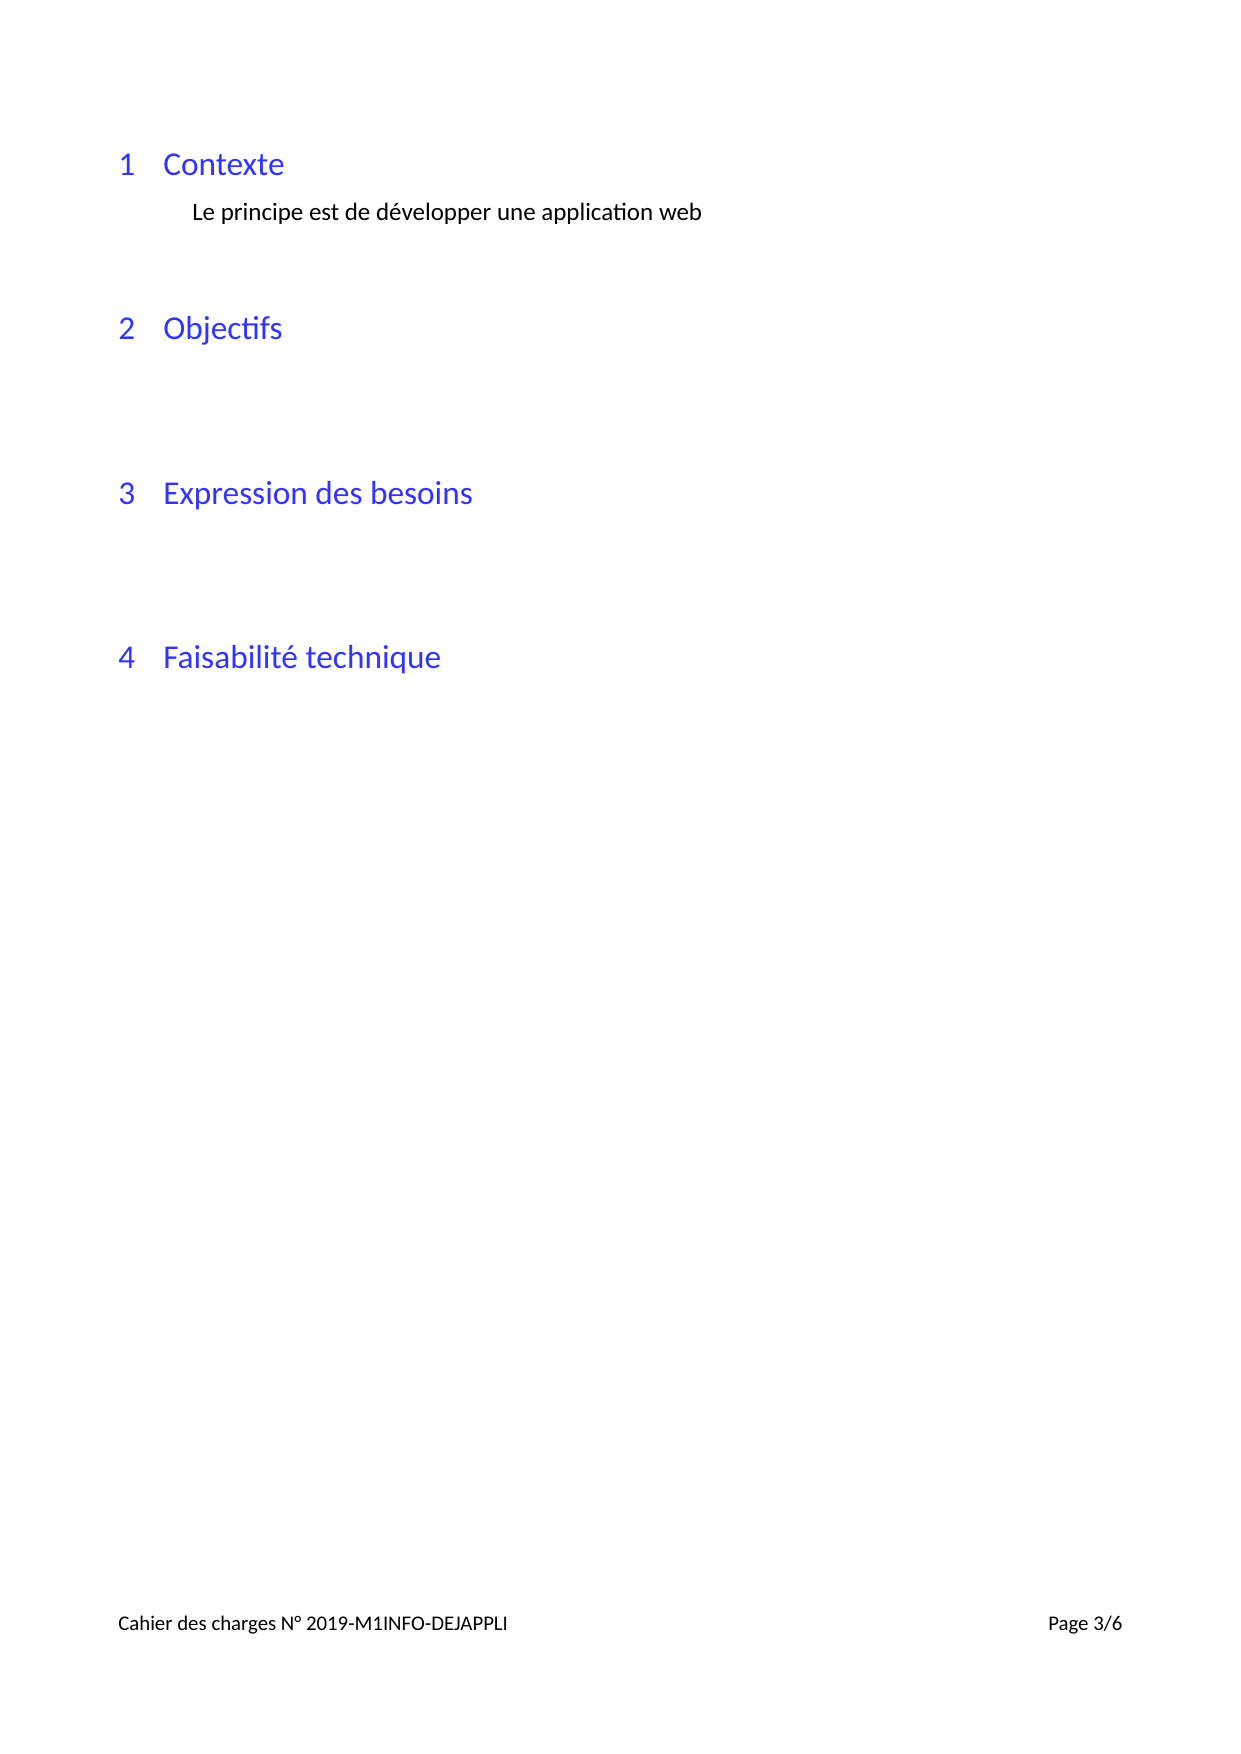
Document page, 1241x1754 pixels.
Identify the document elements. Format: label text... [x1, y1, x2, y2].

subtitle Objectifs [118, 307, 1122, 348]
text Le principe est de développer une application web [118, 196, 1122, 227]
subtitle Contexte [118, 143, 1122, 184]
subtitle Expression des besoins [118, 472, 1122, 512]
subtitle Faisabilité technique [118, 636, 1122, 677]
